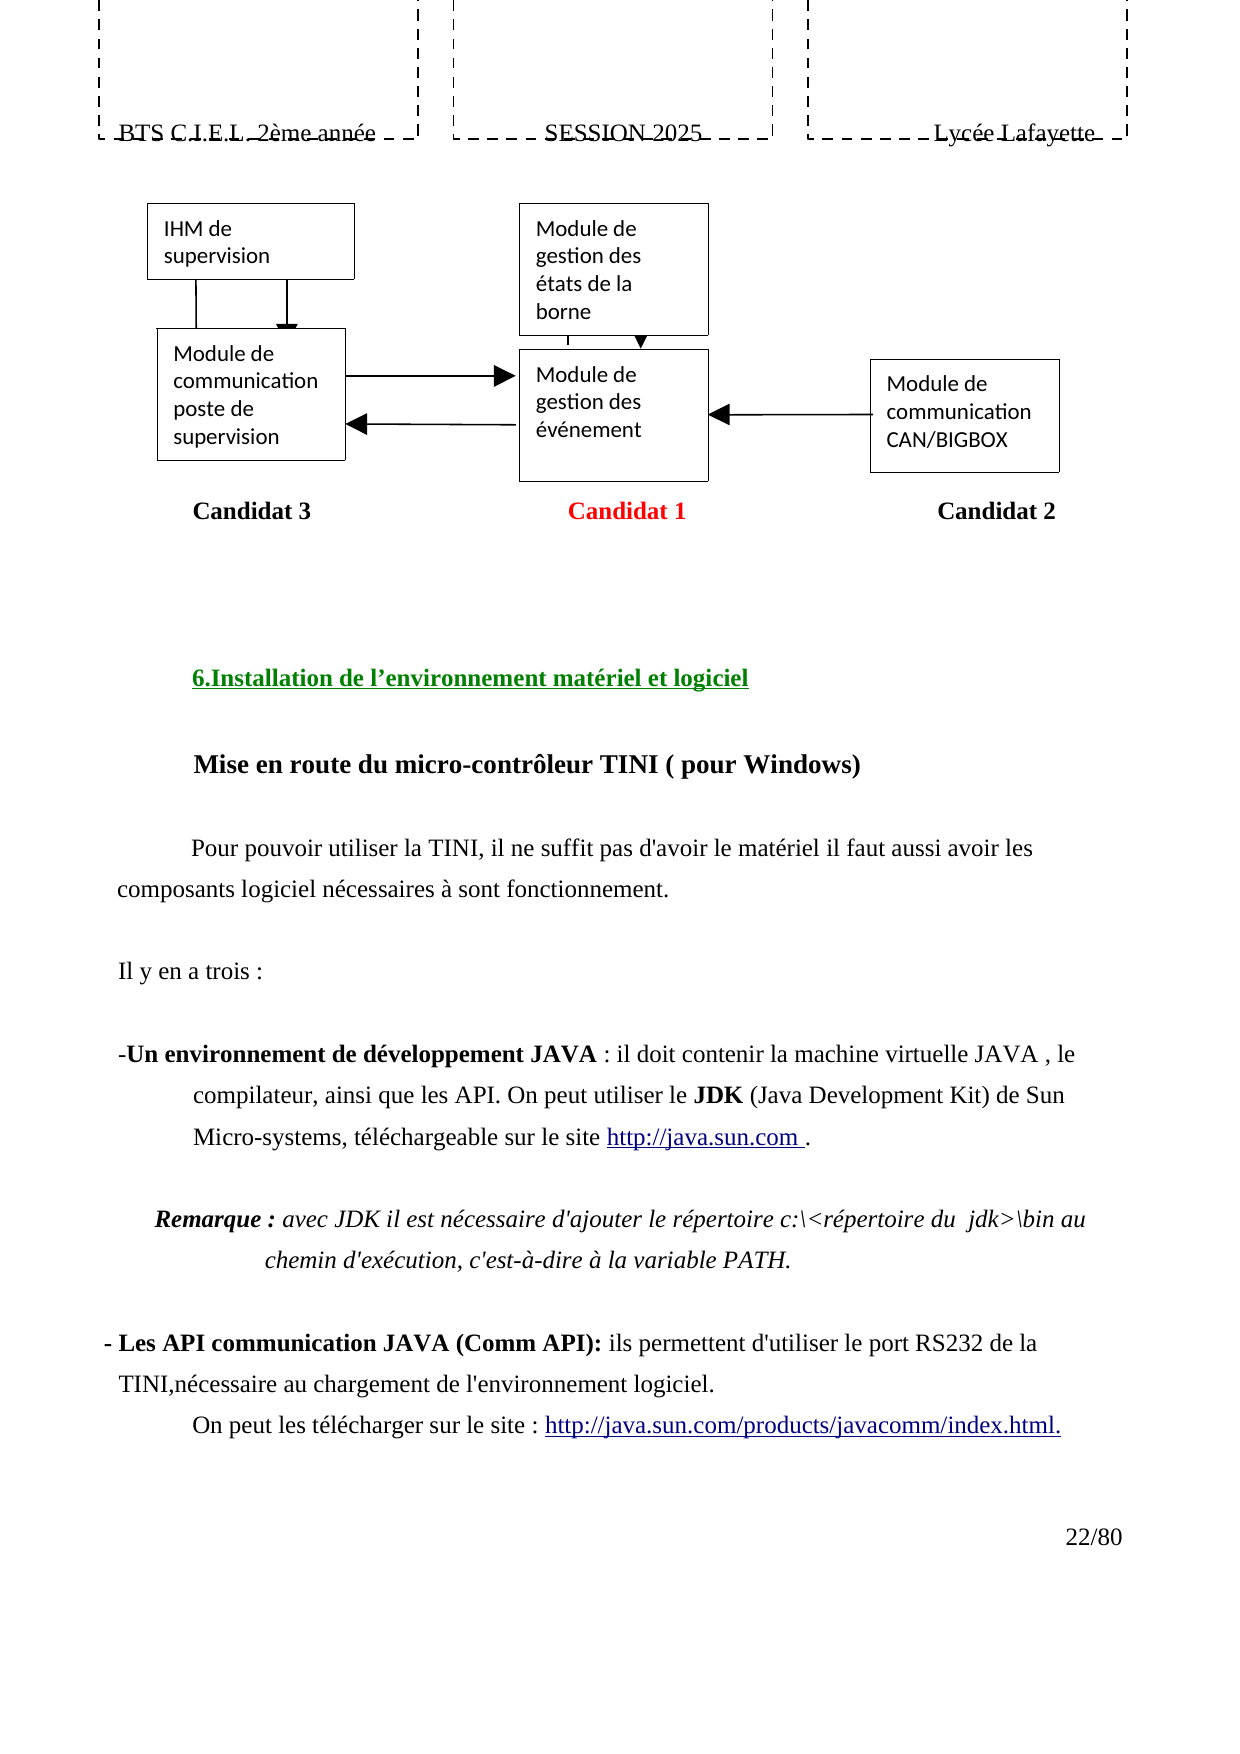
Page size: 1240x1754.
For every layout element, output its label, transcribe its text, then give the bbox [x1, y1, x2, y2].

subtitle Candidat 3 Candidat 1 Candidat 2 [118, 496, 1122, 525]
text Il y en a trois : [118, 956, 1121, 985]
text Remarque : avec JDK il est nécessaire d'ajouter le répertoire c:\<répertoire du jdk>\bin au chemin d'exécution, c'est-à-dire à la variable PATH. [117, 1204, 1122, 1274]
subtitle Mise en route du micro-contrôleur TINI ( pour Windows) [193, 748, 1122, 779]
text Pour pouvoir utiliser la TINI, il ne suffit pas d'avoir le matériel il faut aussi avoir les composants logiciel nécessaires à sont fonctionnement. [117, 833, 1121, 902]
text 6.Installation de l’environnement matériel et logiciel [192, 663, 1122, 692]
text -Un environnement de développement JAVA : il doit contenir la machine virtuelle JAVA , le compilateur, ainsi que les API. On peut utiliser le JDK (Java Development Kit) de Sun Micro-systems, téléchargeable sur le site http://java.sun.com . [118, 1039, 1121, 1150]
list Les API communication JAVA (Comm API): ils permettent d'utiliser le port RS232 de la TINI,nécessaire au chargement de l'environnement logiciel. [104, 1328, 1121, 1398]
text On peut les télécharger sur le site : http://java.sun.com/products/javacomm/index.html. [117, 1411, 1122, 1439]
